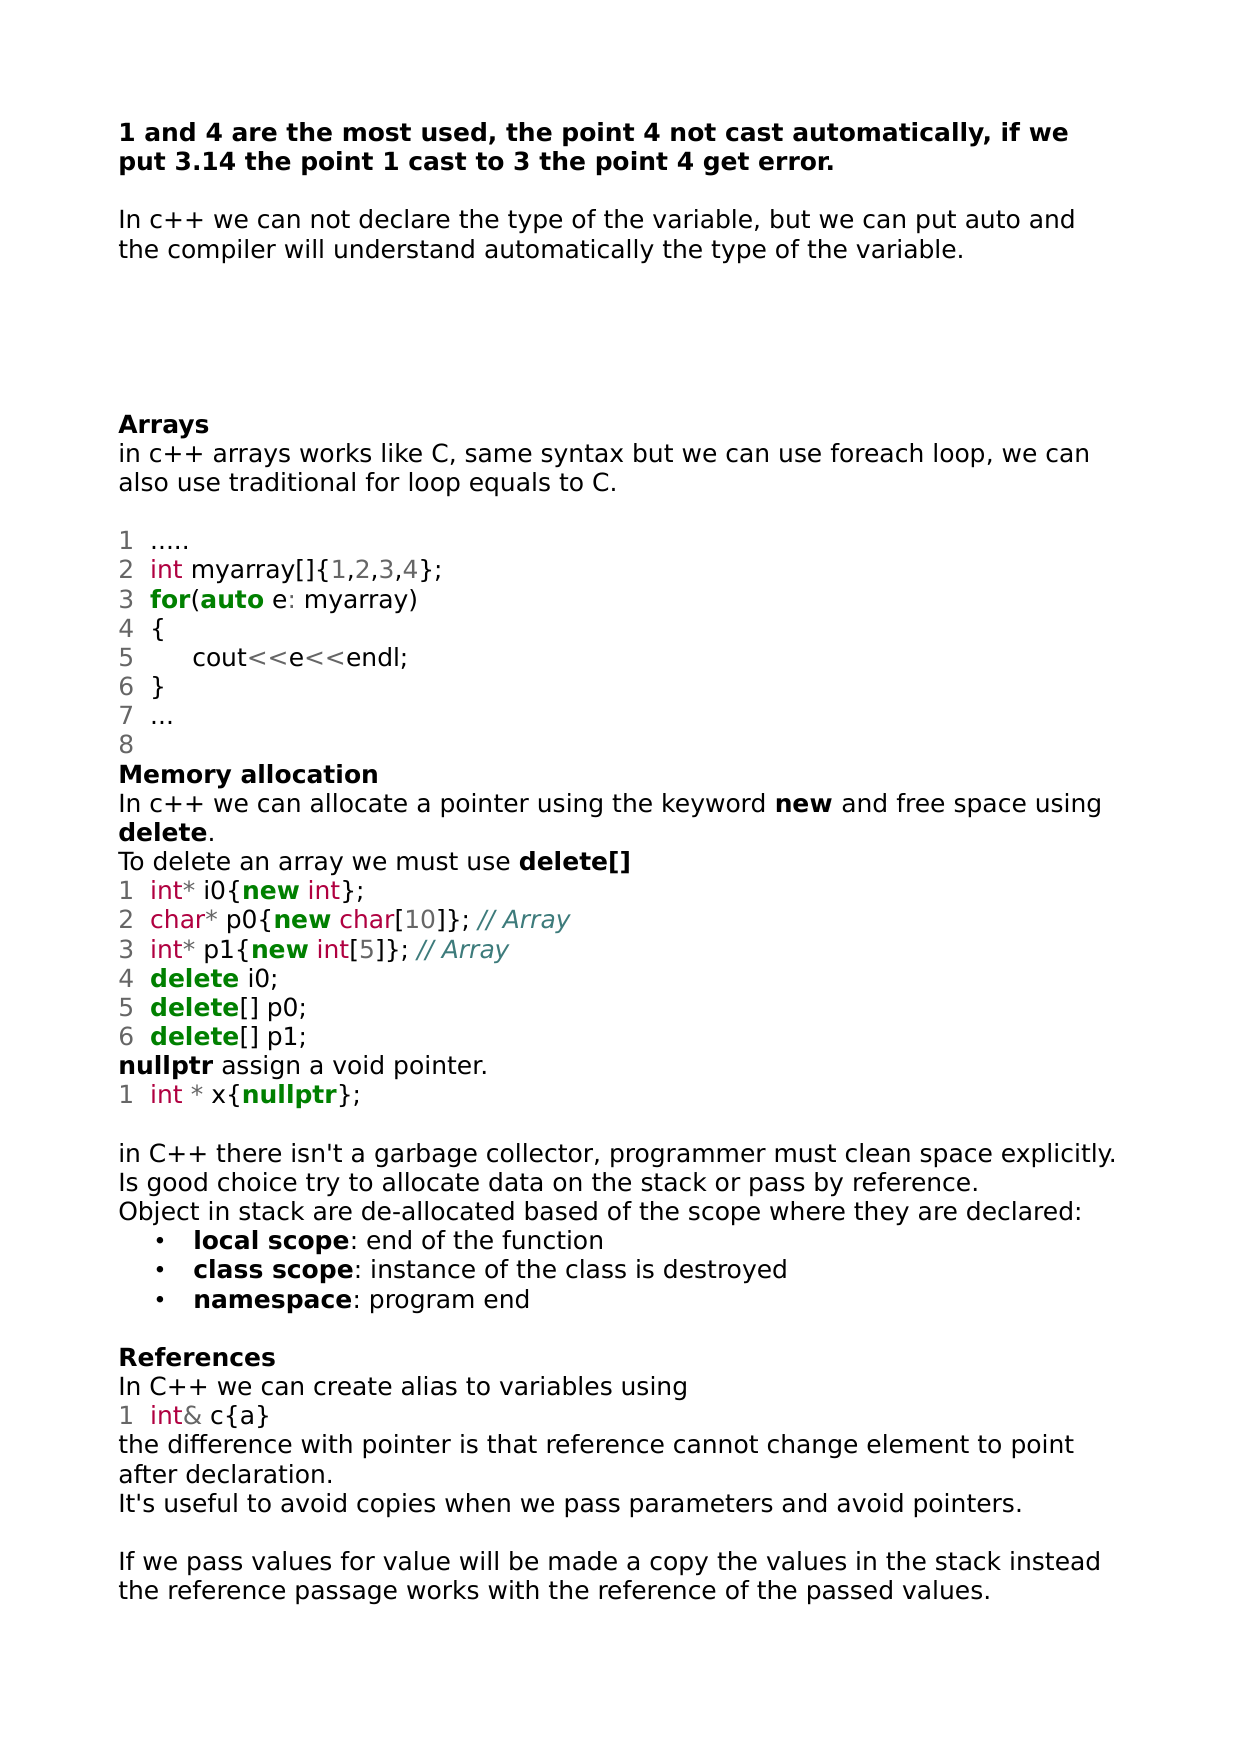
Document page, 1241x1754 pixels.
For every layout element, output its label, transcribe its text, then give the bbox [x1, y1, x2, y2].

text 6 } [118, 672, 1122, 701]
text 1 int& c{a} [118, 1401, 1122, 1431]
text 5 delete[] p0; [118, 993, 1122, 1022]
list local scope: end of the function [156, 1226, 1122, 1256]
text 1 int * x{nullptr}; [118, 1081, 1122, 1110]
text 2 int myarray[]{1,2,3,4}; [118, 556, 1122, 585]
text Arrays [118, 410, 1122, 439]
text in c++ arrays works like C, same syntax but we can use foreach loop, we can also use traditional for loop equals to C. [118, 439, 1122, 497]
text In C++ we can create alias to variables using [118, 1372, 1122, 1401]
text 1 int* i0{new int}; [118, 876, 1122, 906]
text It's useful to avoid copies when we pass parameters and avoid pointers. [118, 1489, 1122, 1518]
text in C++ there isn't a garbage collector, programmer must clean space explicitly. [118, 1139, 1122, 1168]
list class scope: instance of the class is destroyed [156, 1256, 1122, 1285]
list namespace: program end [156, 1285, 1122, 1314]
text 1 ..... [118, 526, 1122, 556]
text References [118, 1343, 1122, 1372]
text If we pass values for value will be made a copy the values in the stack instead the reference passage works with the reference of the passed values. [118, 1547, 1122, 1606]
text 6 delete[] p1; [118, 1022, 1122, 1051]
text To delete an array we must use delete[] [118, 847, 1122, 876]
text 1 and 4 are the most used, the point 4 not cast automatically, if we put 3.14 the point 1 cast to 3 the point 4 get error. [118, 118, 1122, 176]
text Object in stack are de-allocated based of the scope where they are declared: [118, 1197, 1122, 1226]
text nullptr assign a void pointer. [118, 1051, 1122, 1081]
text 3 for(auto e: myarray) [118, 585, 1122, 614]
text the difference with pointer is that reference cannot change element to point after declaration. [118, 1431, 1122, 1489]
text Memory allocation [118, 760, 1122, 789]
text Is good choice try to allocate data on the stack or pass by reference. [118, 1168, 1122, 1197]
text In c++ we can not declare the type of the variable, but we can put auto and the compiler will understand automatically the type of the variable. [118, 206, 1122, 264]
text 3 int* p1{new int[5]}; // Array [118, 935, 1122, 964]
text 2 char* p0{new char[10]}; // Array [118, 906, 1122, 935]
text 8 [118, 731, 1122, 760]
text 5 cout<<e<<endl; [118, 643, 1122, 672]
text 4 { [118, 614, 1122, 643]
text 7 ... [118, 701, 1122, 731]
text 4 delete i0; [118, 964, 1122, 993]
text In c++ we can allocate a pointer using the keyword new and free space using delete. [118, 789, 1122, 847]
